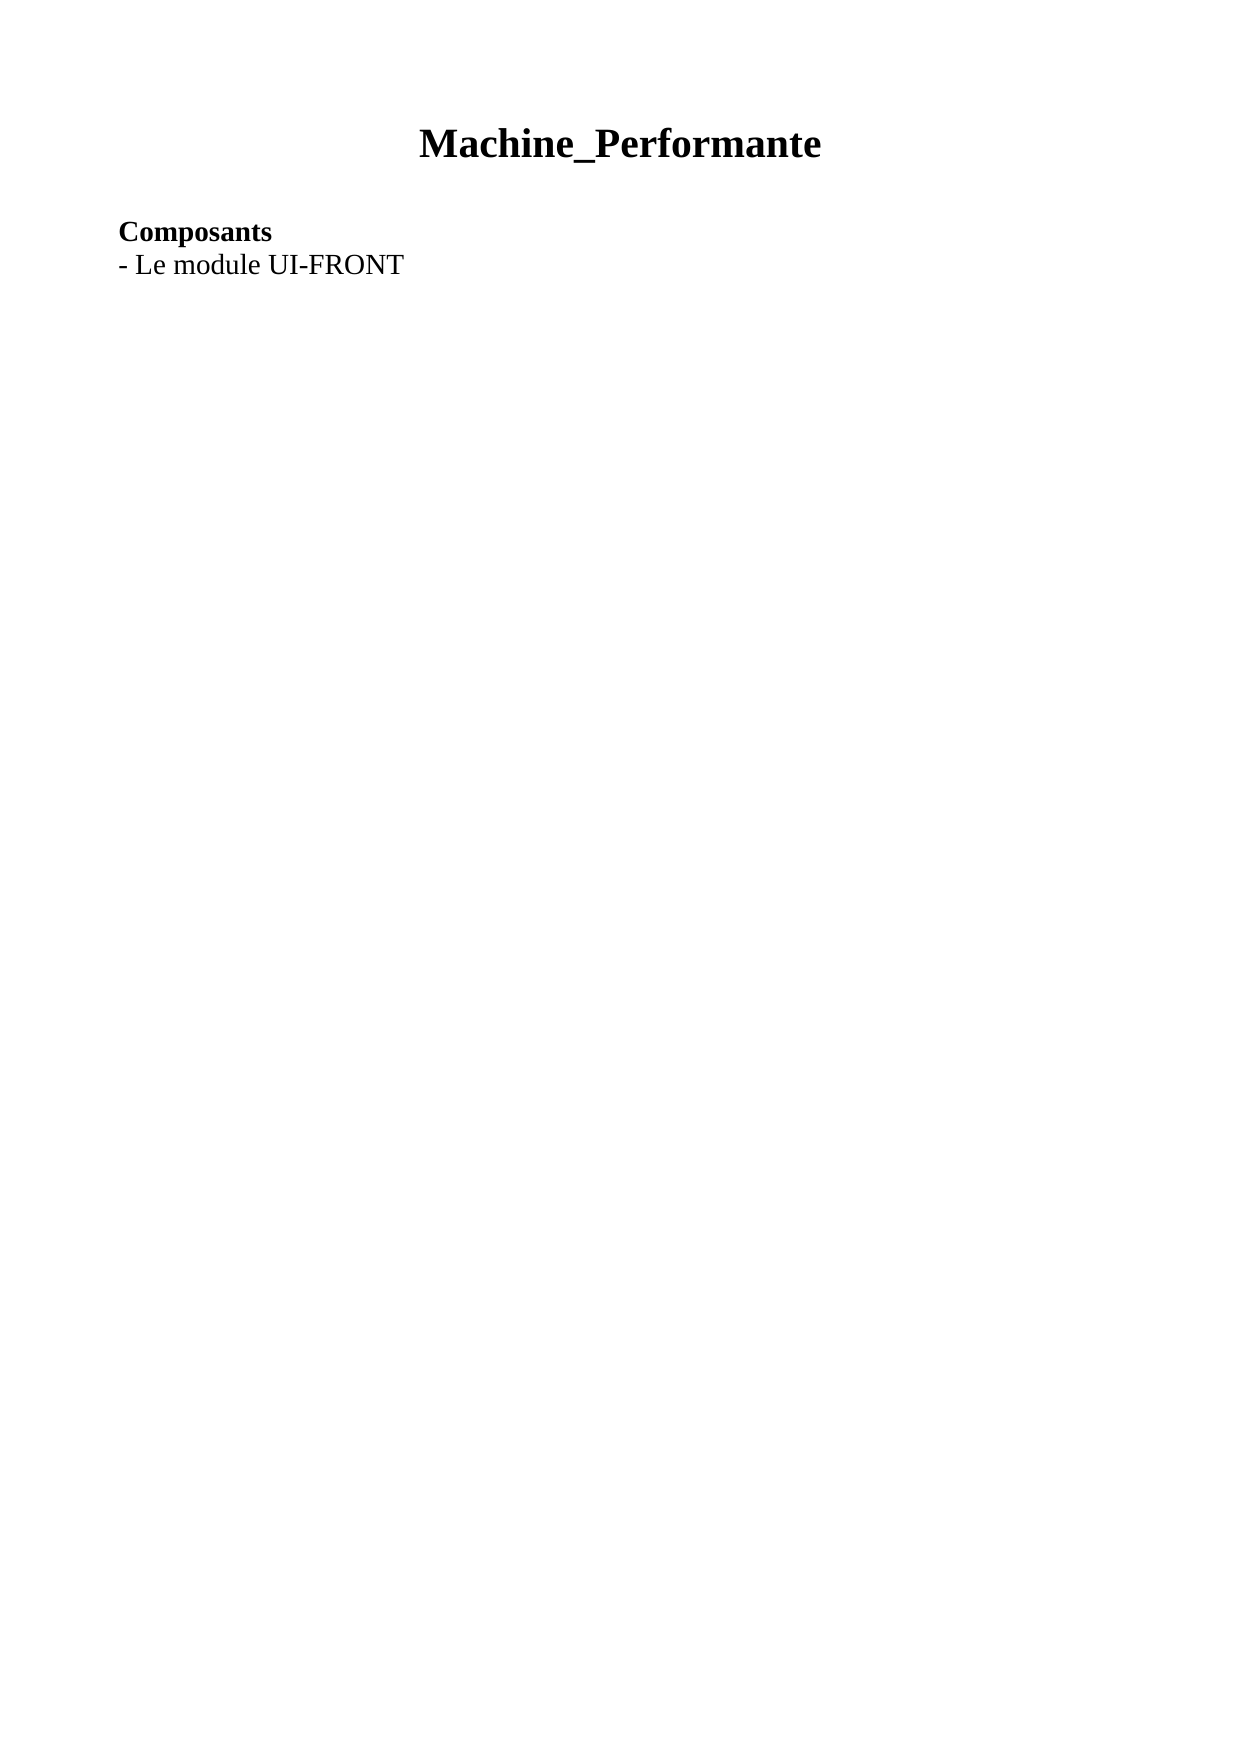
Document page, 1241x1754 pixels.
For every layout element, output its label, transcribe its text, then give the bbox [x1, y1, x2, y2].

text Machine_Performante [118, 118, 1122, 166]
text Composants [118, 214, 1122, 247]
text - Le module UI-FRONT [118, 247, 1122, 281]
